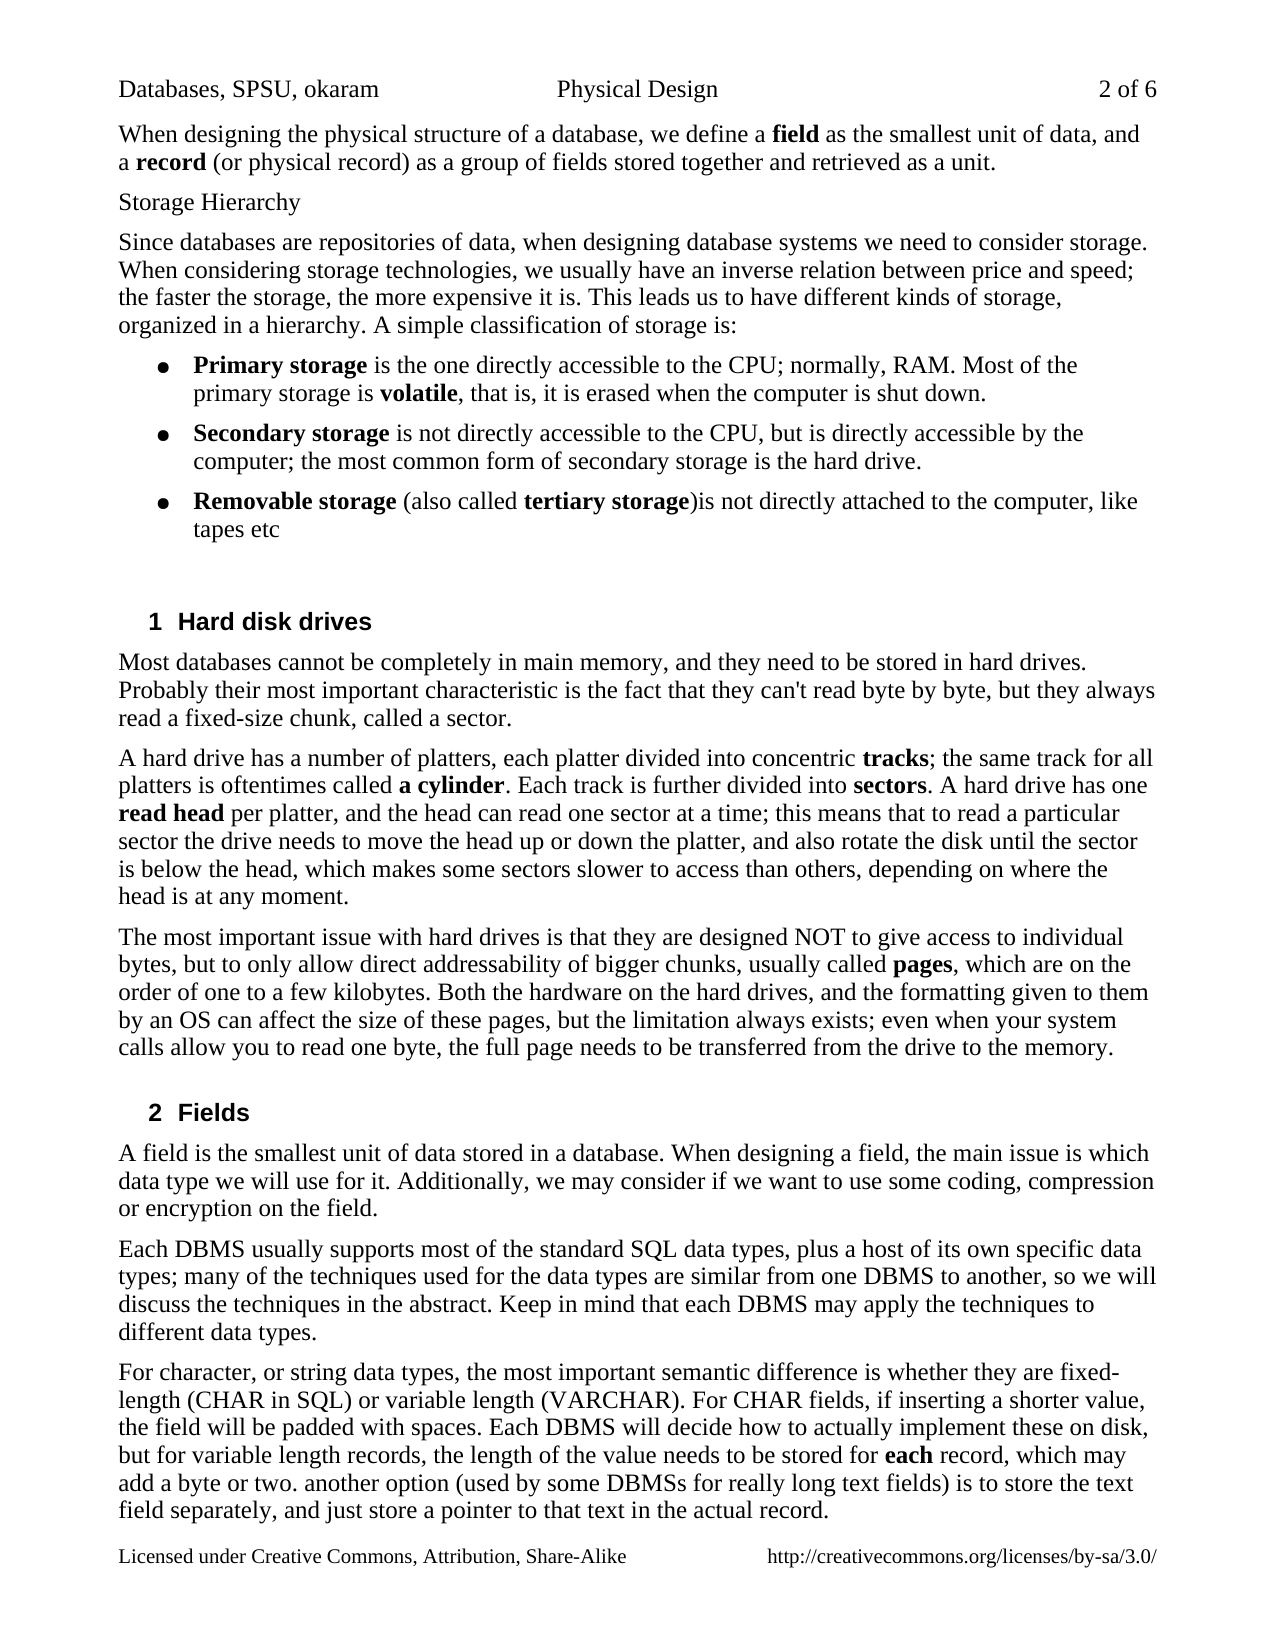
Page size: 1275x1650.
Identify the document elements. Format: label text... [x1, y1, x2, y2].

list Removable storage (also called tertiary storage)is not directly attached to the computer, like tapes etc [156, 487, 1157, 543]
text Storage Hierarchy [118, 188, 1157, 216]
text A hard drive has a number of platters, each platter divided into concentric tracks; the same track for all platters is oftentimes called a cylinder. Each track is further divided into sectors. A hard drive has one read head per platter, and the head can read one sector at a time; this means that to read a particular sector the drive needs to move the head up or down the platter, and also rotate the disk until the sector is below the head, which makes some sectors slower to access than others, depending on where the head is at any moment. [118, 744, 1157, 910]
list Secondary storage is not directly accessible to the CPU, but is directly accessible by the computer; the most common form of secondary storage is the hard drive. [156, 419, 1157, 475]
text For character, or string data types, the most important semantic difference is whether they are fixed-length (CHAR in SQL) or variable length (VARCHAR). For CHAR fields, if inserting a shorter value, the field will be padded with spaces. Each DBMS will decide how to actually implement these on disk, but for variable length records, the length of the value needs to be stored for each record, which may add a byte or two. another option (used by some DBMSs for really long text fields) is to store the text field separately, and just store a pointer to that text in the actual record. [118, 1358, 1157, 1524]
text A field is the smallest unit of data stored in a database. When designing a field, the main issue is which data type we will use for it. Additionally, we may consider if we want to use some coding, compression or encryption on the field. [118, 1139, 1157, 1222]
text Each DBMS usually supports most of the standard SQL data types, plus a host of its own specific data types; many of the techniques used for the data types are similar from one DBMS to another, so we will discuss the techniques in the abstract. Keep in mind that each DBMS may apply the techniques to different data types. [118, 1235, 1157, 1346]
text Most databases cannot be completely in main memory, and they need to be stored in hard drives. Probably their most important characteristic is the fact that they can't read byte by byte, but they always read a fixed-size chunk, called a sector. [118, 648, 1157, 731]
text When designing the physical structure of a database, we define a field as the smallest unit of data, and a record (or physical record) as a group of fields stored together and retrieved as a unit. [118, 120, 1157, 175]
list Primary storage is the one directly accessible to the CPU; normally, RAM. Most of the primary storage is volatile, that is, it is erased when the computer is shut down. [156, 351, 1157, 407]
text Since databases are repositories of data, when designing database systems we need to consider storage. When considering storage technologies, we usually have an inverse relation between price and speed; the faster the storage, the more expensive it is. This leads us to have different kinds of storage, organized in a hierarchy. A simple classification of storage is: [118, 228, 1157, 339]
subtitle Fields [148, 1099, 1157, 1127]
subtitle Hard disk drives [148, 608, 1157, 636]
text The most important issue with hard drives is that they are designed NOT to give access to individual bytes, but to only allow direct addressability of bigger chunks, usually called pages, which are on the order of one to a few kilobytes. Both the hardware on the hard drives, and the formatting given to them by an OS can affect the size of these pages, but the limitation always exists; even when your system calls allow you to read one byte, the full page needs to be transferred from the drive to the memory. [118, 923, 1157, 1061]
